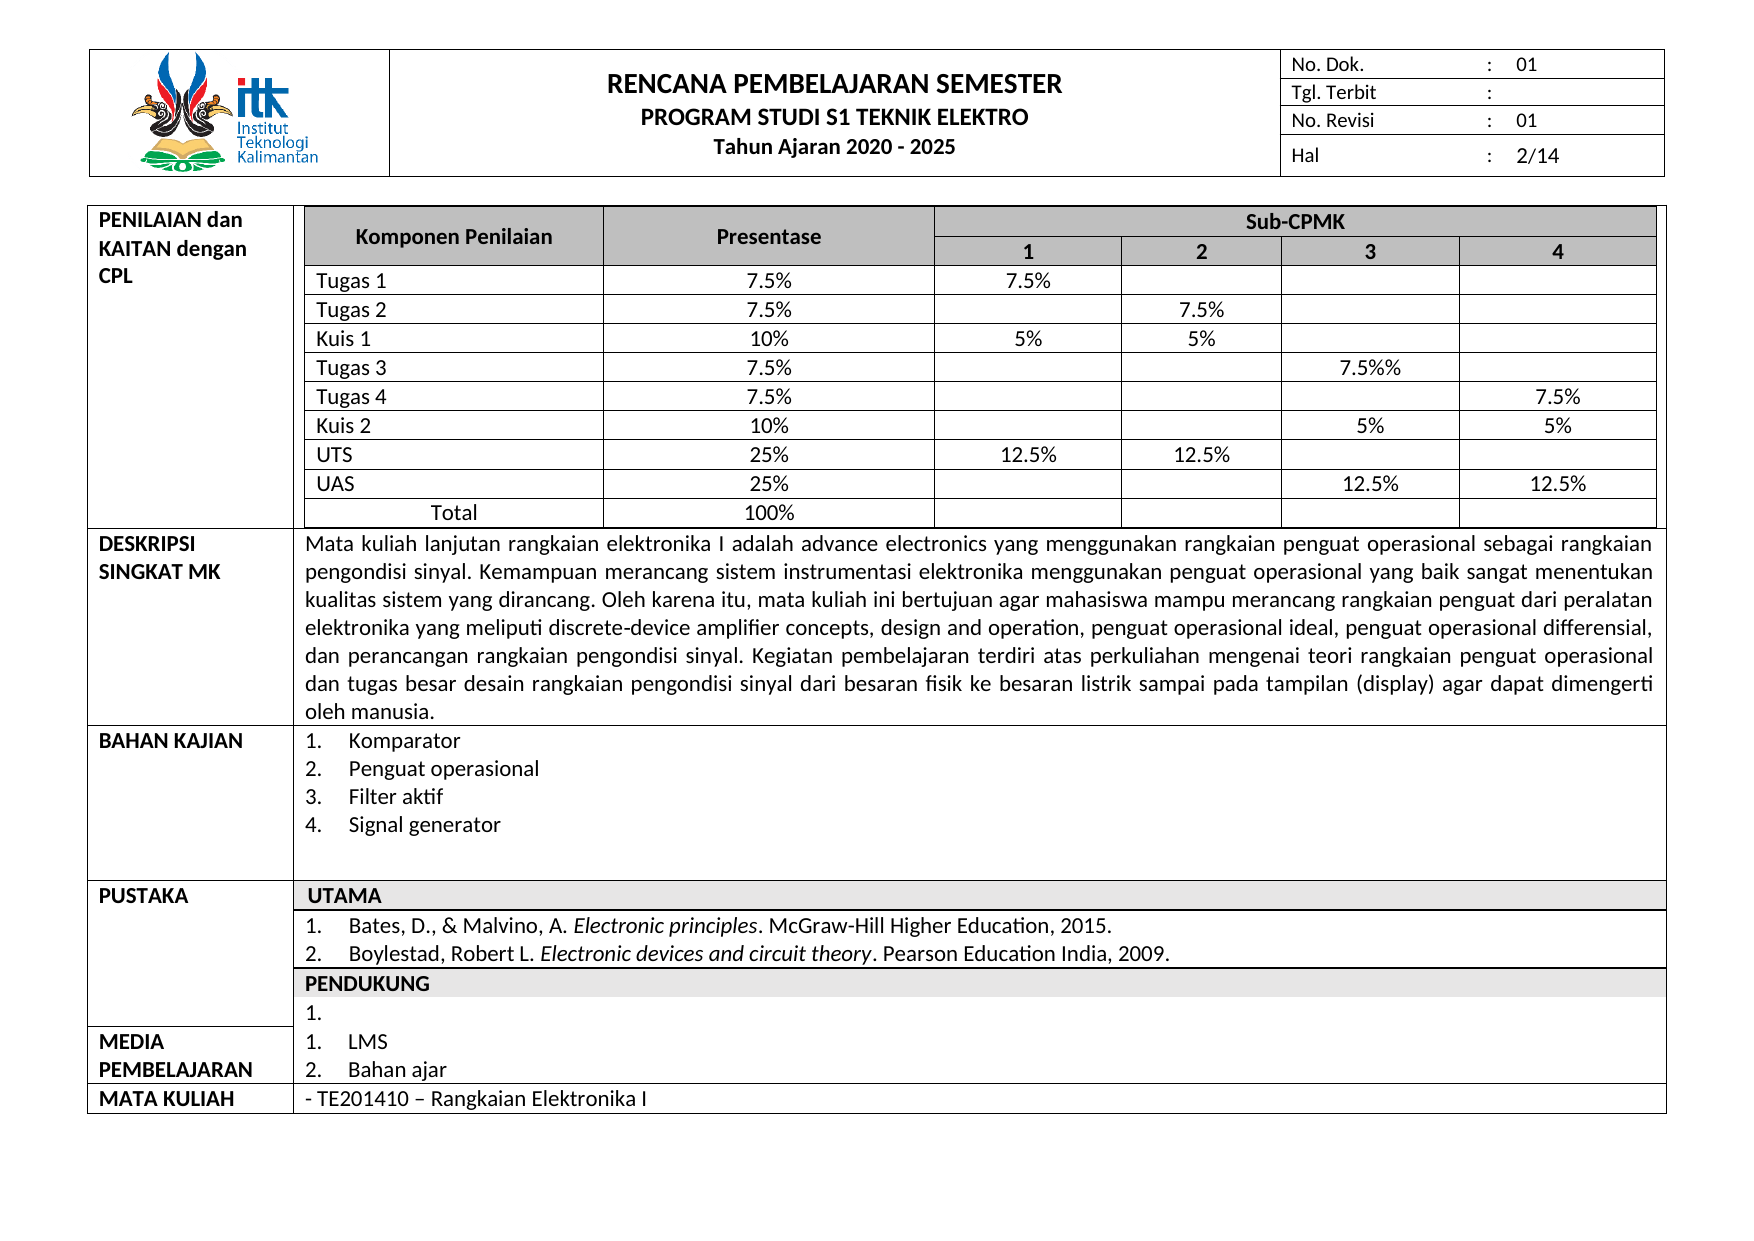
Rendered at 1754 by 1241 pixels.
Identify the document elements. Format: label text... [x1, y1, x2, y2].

table_cell [935, 470, 1121, 497]
table_cell [935, 499, 1121, 527]
table_header Komponen Penilaian [305, 207, 603, 265]
table_cell UTS [305, 440, 603, 468]
table_cell 2 [1122, 237, 1281, 265]
table_cell [1460, 353, 1656, 381]
table_cell [1282, 324, 1459, 352]
table_cell [294, 206, 304, 528]
table_cell 7.5% [1460, 382, 1656, 410]
table_cell Mata kuliah lanjutan rangkaian elektronika I adalah advance electronics yang menggunakan rangkaian penguat operasional sebagai rangkaian pengondisi sinyal. Kemampuan merancang sistem instrumentasi elektronika menggunakan penguat operasional yang baik sangat menentukan kualitas sistem yang dirancang. Oleh karena itu, mata kuliah ini bertujuan agar mahasiswa mampu merancang rangkaian penguat dari peralatan elektronika yang meliputi discrete‐device amplifier concepts, design and operation, penguat operasional ideal, penguat operasional differensial, dan perancangan rangkaian pengondisi sinyal. Kegiatan pembelajaran terdiri atas perkuliahan mengenai teori rangkaian penguat operasional dan tugas besar desain rangkaian pengondisi sinyal dari besaran fisik ke besaran listrik sampai pada tampilan (display) agar dapat dimengerti oleh manusia. [294, 529, 1666, 725]
table_cell [1460, 440, 1656, 468]
table_header Sub-CPMK [935, 207, 1656, 236]
table_cell PUSTAKA [88, 881, 293, 1026]
table_cell BAHAN KAJIAN [88, 726, 293, 880]
table_cell [1460, 499, 1656, 527]
table_cell [1657, 206, 1666, 528]
table_cell MATA KULIAH [88, 1084, 293, 1112]
table_cell Kuis 1 [305, 324, 603, 352]
table_cell [935, 382, 1121, 410]
table_cell [1122, 266, 1281, 294]
table_cell 10% [604, 411, 934, 439]
table_cell [1282, 382, 1459, 410]
table_cell Tugas 3 [305, 353, 603, 381]
table_cell [1282, 440, 1459, 468]
table_cell LMS Bahan ajar [294, 1027, 1666, 1083]
table_cell 100% [604, 499, 934, 527]
table_cell [294, 998, 1666, 1026]
table_cell 7.5% [604, 295, 934, 323]
table_cell Kuis 2 [305, 411, 603, 439]
table_cell [1282, 499, 1459, 527]
table_cell 12.5% [1122, 440, 1281, 468]
table_cell Tugas 4 [305, 382, 603, 410]
table_cell 5% [1460, 411, 1656, 439]
table_cell [1460, 266, 1656, 294]
table_cell 7.5%% [1282, 353, 1459, 381]
table_cell PENILAIAN dan KAITAN dengan CPL [88, 206, 293, 528]
table_cell [1282, 266, 1459, 294]
table_cell 12.5% [1282, 470, 1459, 497]
table_cell [1122, 382, 1281, 410]
table_cell [1122, 499, 1281, 527]
table_cell Total [305, 499, 603, 527]
table_cell [1460, 324, 1656, 352]
table_cell 3 [1282, 237, 1459, 265]
table_cell [935, 411, 1121, 439]
table_cell 25% [604, 470, 934, 497]
table_cell 12.5% [935, 440, 1121, 468]
table_cell [1460, 295, 1656, 323]
table_cell UAS [305, 470, 603, 497]
table_cell Bates, D., & Malvino, A. Electronic principles. McGraw-Hill Higher Education, 2015. Boylestad, Robert L. Electronic devices and circuit theory. Pearson Education India, 2009. [294, 911, 1666, 967]
table_cell Komparator Penguat operasional Filter aktif Signal generator [294, 726, 1666, 880]
table_cell 25% [604, 440, 934, 468]
table_cell 1 [935, 237, 1121, 265]
picture [127, 50, 322, 176]
table_cell [1122, 411, 1281, 439]
table_cell [935, 353, 1121, 381]
table_cell 5% [1282, 411, 1459, 439]
table_cell 4 [1460, 237, 1656, 265]
table_cell PENDUKUNG [294, 969, 1666, 997]
table_cell [1282, 295, 1459, 323]
table_cell 7.5% [1122, 295, 1281, 323]
table_cell 12.5% [1460, 470, 1656, 497]
table_cell - TE201410 – Rangkaian Elektronika I [294, 1084, 1666, 1112]
table_cell DESKRIPSI SINGKAT MK [88, 529, 293, 725]
table_cell 7.5% [604, 382, 934, 410]
table_cell 10% [604, 324, 934, 352]
table_cell MEDIA PEMBELAJARAN [88, 1027, 293, 1083]
table_cell 7.5% [604, 266, 934, 294]
table_cell [935, 295, 1121, 323]
table_cell 5% [1122, 324, 1281, 352]
table_cell Tugas 1 [305, 266, 603, 294]
table_cell Tugas 2 [305, 295, 603, 323]
table_cell 7.5% [935, 266, 1121, 294]
table_cell UTAMA [294, 881, 1666, 909]
table_cell 5% [935, 324, 1121, 352]
table_cell [1122, 353, 1281, 381]
table_header Presentase [604, 207, 934, 265]
table_cell 7.5% [604, 353, 934, 381]
table_cell [1122, 470, 1281, 497]
